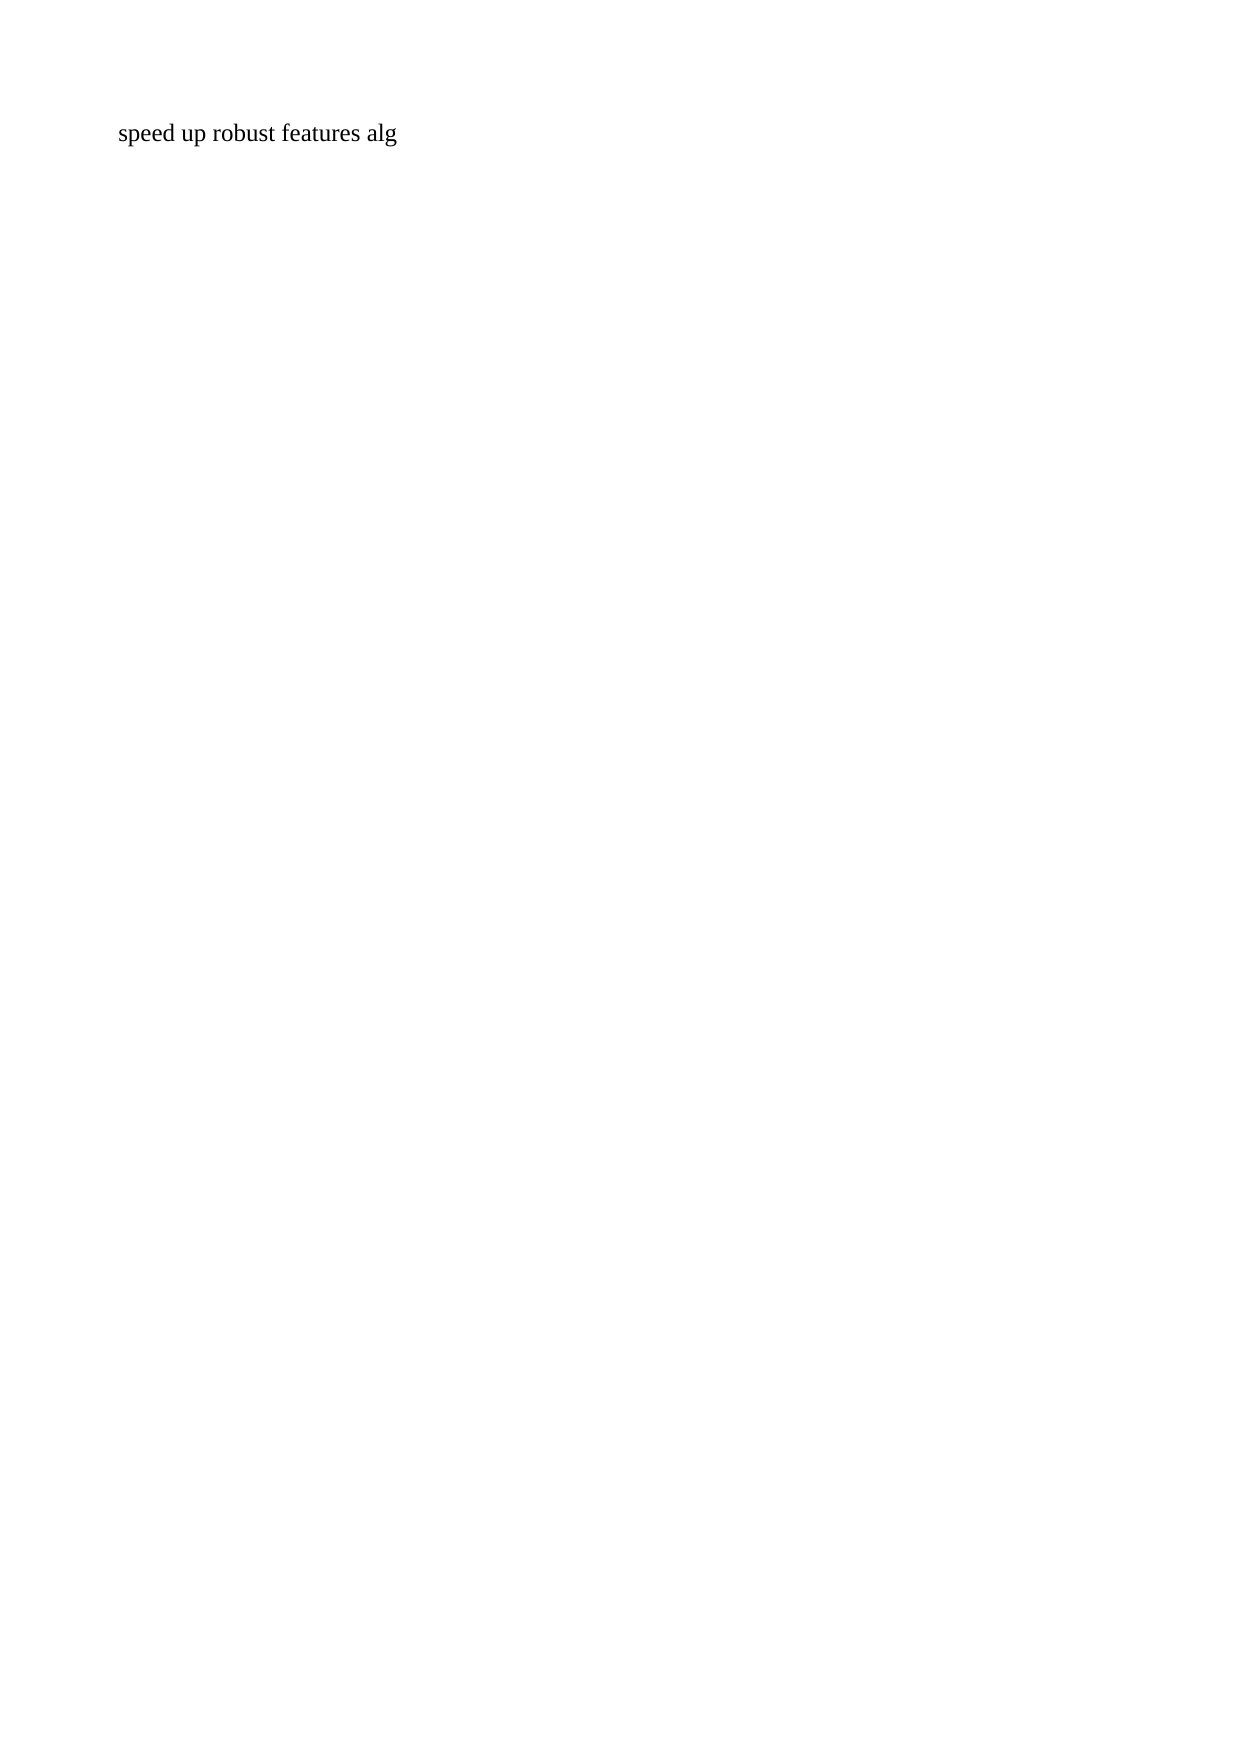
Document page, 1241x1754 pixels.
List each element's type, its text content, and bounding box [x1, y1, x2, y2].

text speed up robust features alg [118, 118, 1122, 147]
